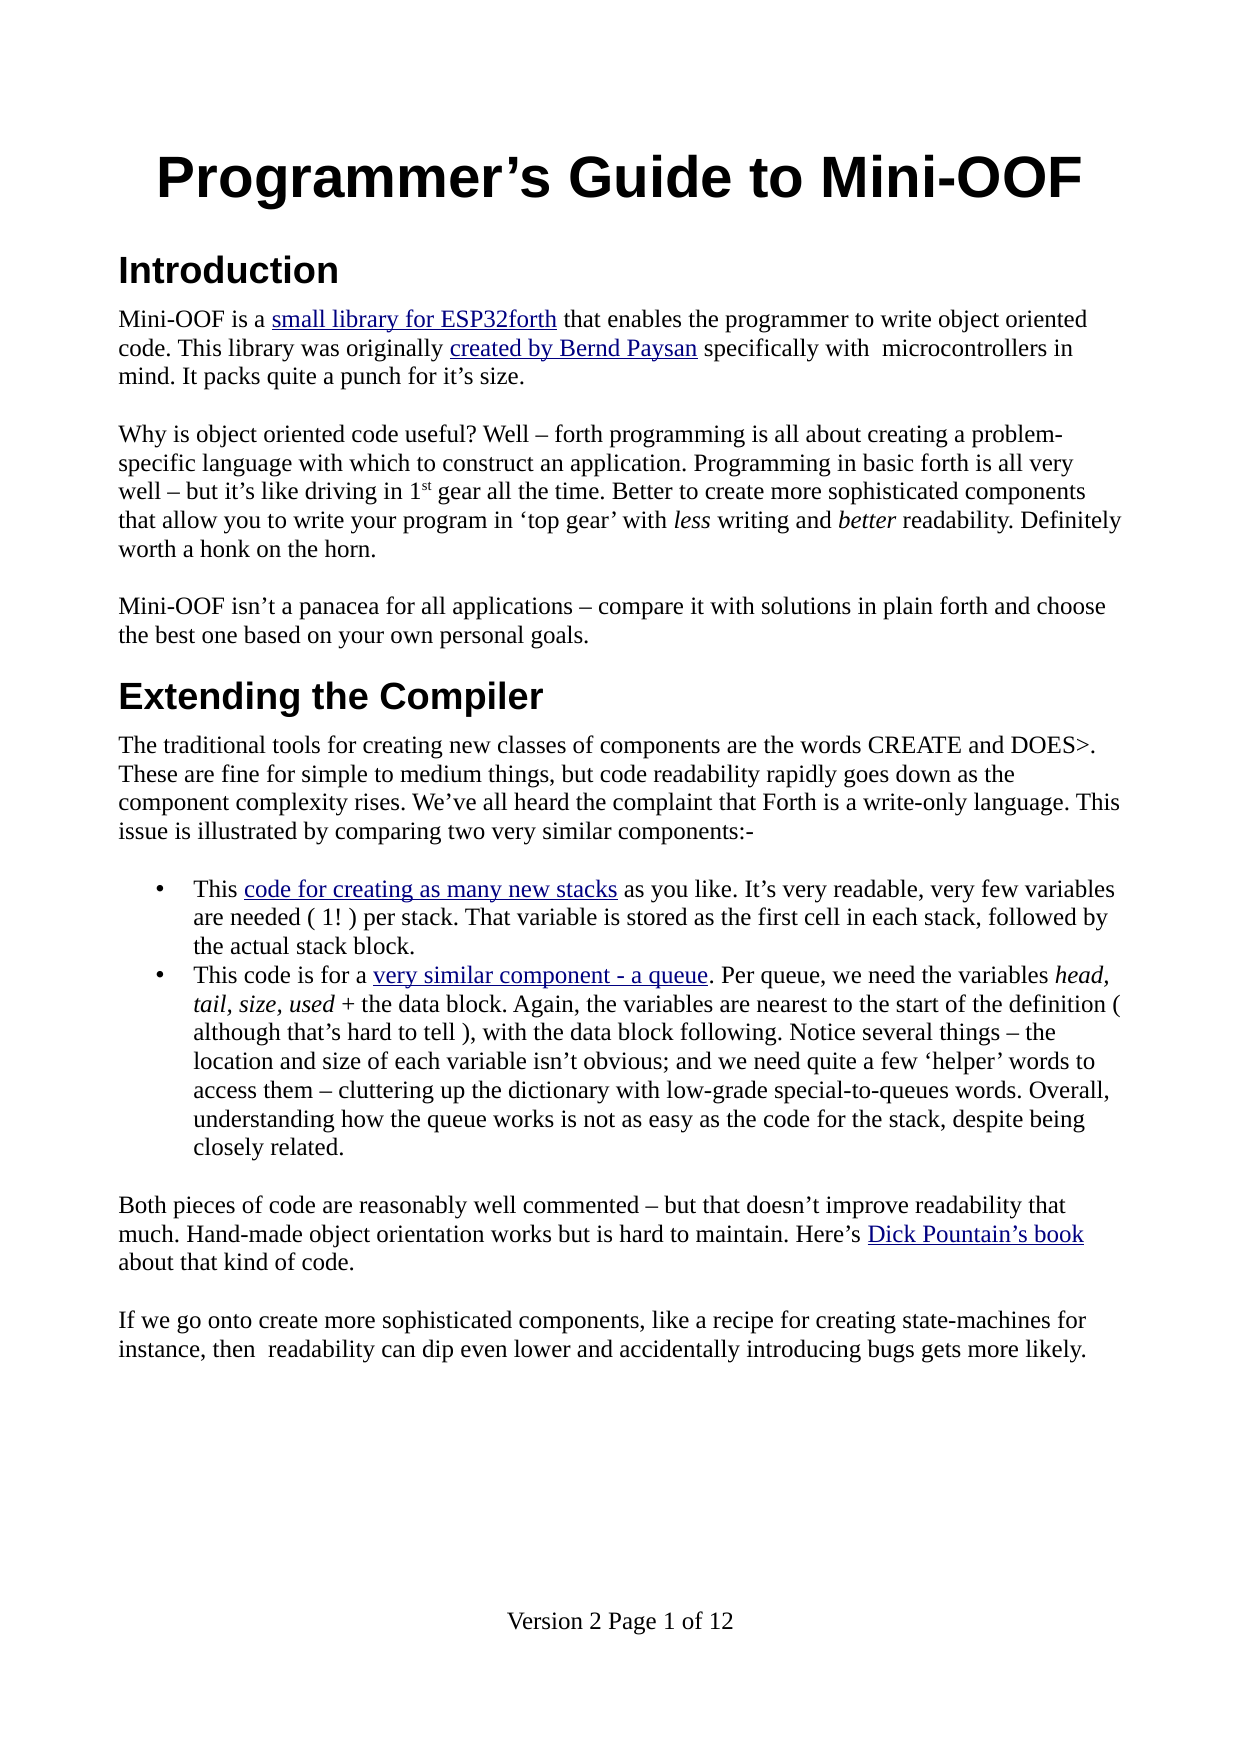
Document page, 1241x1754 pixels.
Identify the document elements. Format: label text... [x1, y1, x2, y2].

text Both pieces of code are reasonably well commented – but that doesn’t improve readability that much. Hand-made object orientation works but is hard to maintain. Here’s Dick Pountain’s book about that kind of code. [118, 1190, 1122, 1276]
list This code for creating as many new stacks as you like. It’s very readable, very few variables are needed ( 1! ) per stack. That variable is stored as the first cell in each stack, followed by the actual stack block. [156, 874, 1122, 960]
subtitle Introduction [118, 248, 1122, 291]
text Mini-OOF isn’t a panacea for all applications – compare it with solutions in plain forth and choose the best one based on your own personal goals. [118, 591, 1122, 649]
text Why is object oriented code useful? Well – forth programming is all about creating a problem-specific language with which to construct an application. Programming in basic forth is all very well – but it’s like driving in 1st gear all the time. Better to create more sophisticated components that allow you to write your program in ‘top gear’ with less writing and better readability. Definitely worth a honk on the horn. [118, 419, 1122, 563]
title Programmer’s Guide to Mini-OOF [118, 143, 1122, 210]
text Mini-OOF is a small library for ESP32forth that enables the programmer to write object oriented code. This library was originally created by Bernd Paysan specifically with microcontrollers in mind. It packs quite a punch for it’s size. [118, 304, 1122, 390]
text If we go onto create more sophisticated components, like a recipe for creating state-machines for instance, then readability can dip even lower and accidentally introducing bugs gets more likely. [118, 1305, 1122, 1362]
text The traditional tools for creating new classes of components are the words CREATE and DOES>. These are fine for simple to medium things, but code readability rapidly goes down as the component complexity rises. We’ve all heard the complaint that Forth is a write-only language. This issue is illustrated by comparing two very similar components:- [118, 730, 1122, 845]
subtitle Extending the Compiler [118, 674, 1122, 717]
list This code is for a very similar component - a queue. Per queue, we need the variables head, tail, size, used + the data block. Again, the variables are nearest to the start of the definition ( although that’s hard to tell ), with the data block following. Notice several things – the location and size of each variable isn’t obvious; and we need quite a few ‘helper’ words to access them – cluttering up the dictionary with low-grade special-to-queues words. Overall, understanding how the queue works is not as easy as the code for the stack, despite being closely related. [156, 960, 1122, 1161]
